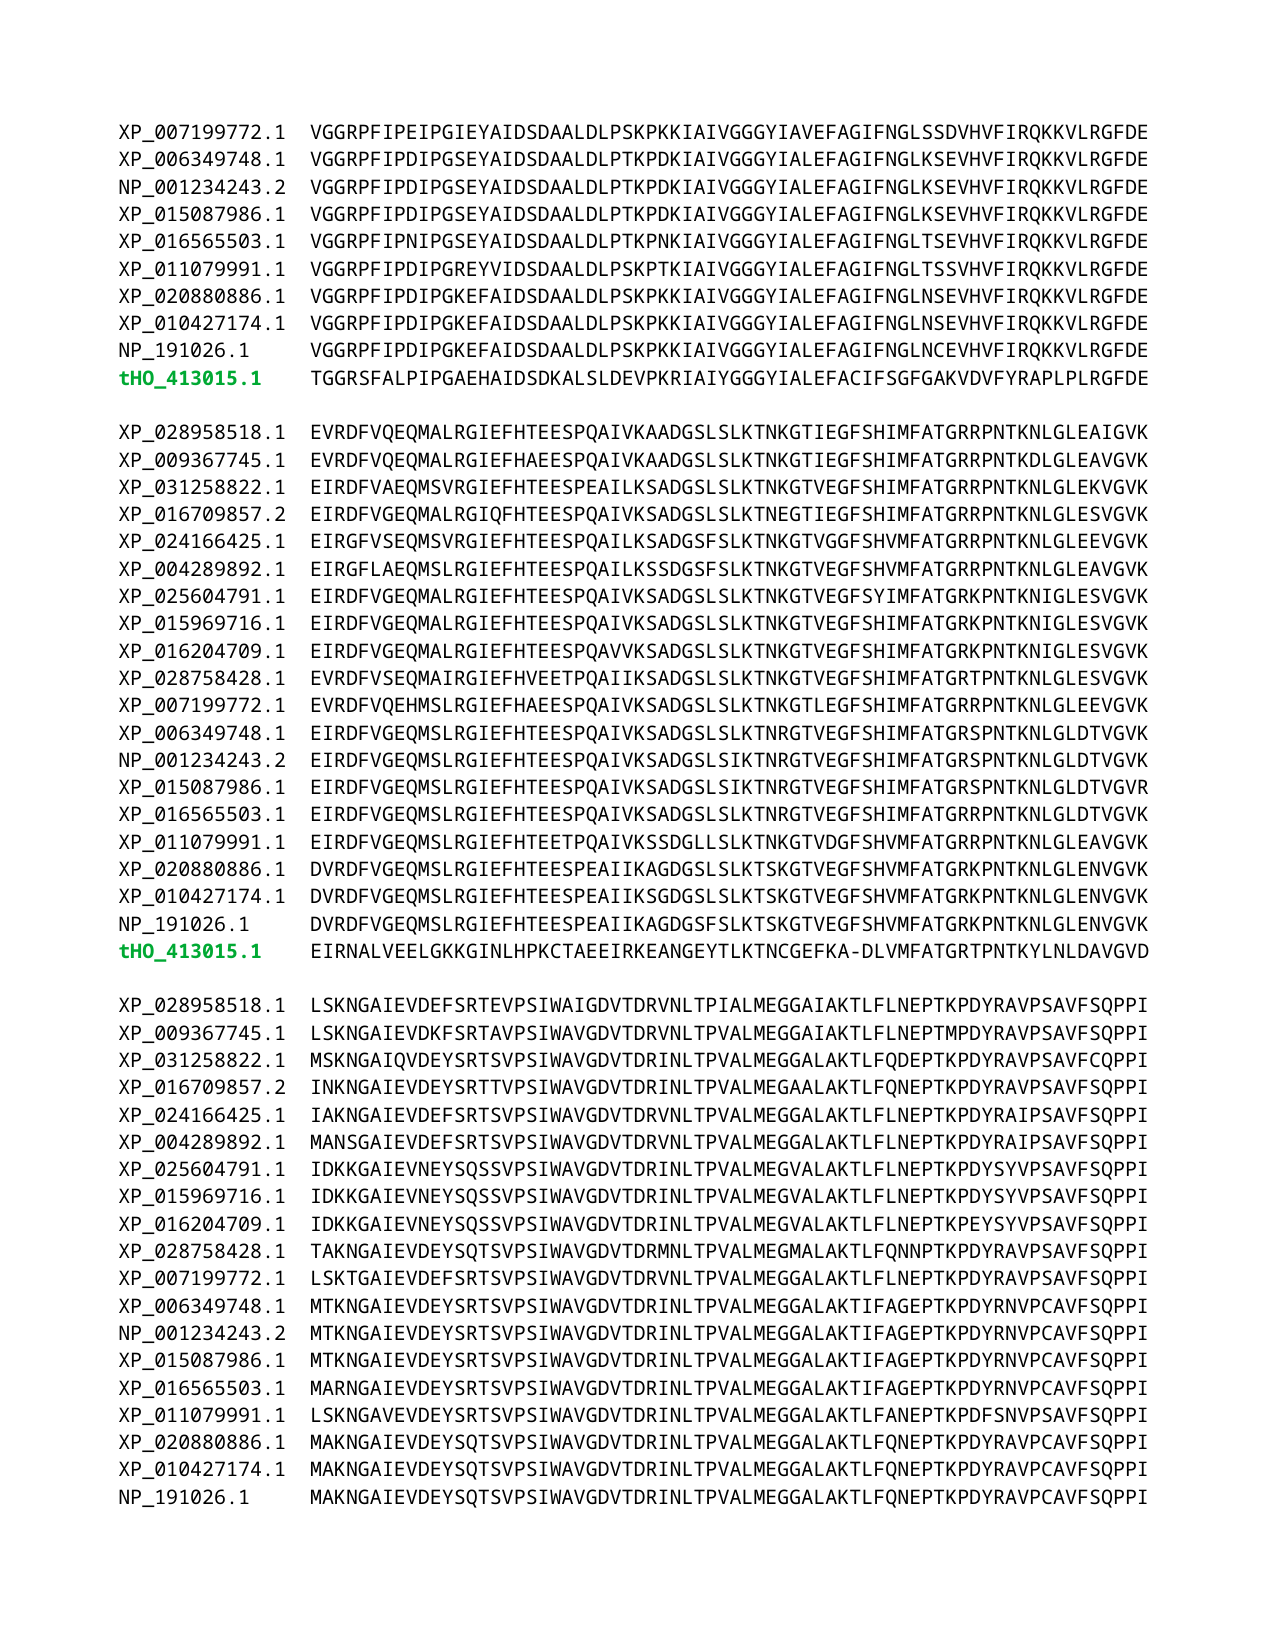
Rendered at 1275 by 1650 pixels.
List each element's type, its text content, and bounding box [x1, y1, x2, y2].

text XP_025604791.1 EIRDFVGEQMALRGIEFHTEESPQAIVKSADGSLSLKTNKGTVEGFSYIMFATGRKPNTKNIGLESVGVK [118, 582, 1157, 609]
text XP_009367745.1 LSKNGAIEVDKFSRTAVPSIWAVGDVTDRVNLTPVALMEGGAIAKTLFLNEPTMPDYRAVPSAVFSQPPI [118, 1019, 1157, 1046]
text XP_020880886.1 MAKNGAIEVDEYSQTSVPSIWAVGDVTDRINLTPVALMEGGALAKTLFQNEPTKPDYRAVPCAVFSQPPI [118, 1428, 1157, 1455]
text XP_016565503.1 MARNGAIEVDEYSRTSVPSIWAVGDVTDRINLTPVALMEGGALAKTIFAGEPTKPDYRNVPCAVFSQPPI [118, 1373, 1157, 1401]
text XP_020880886.1 VGGRPFIPDIPGKEFAIDSDAALDLPSKPKKIAIVGGGYIALEFAGIFNGLNSEVHVFIRQKKVLRGFDE [118, 282, 1157, 309]
text XP_010427174.1 DVRDFVGEQMSLRGIEFHTEESPEAIIKSGDGSLSLKTSKGTVEGFSHVMFATGRKPNTKNLGLENVGVK [118, 882, 1157, 909]
text XP_007199772.1 LSKTGAIEVDEFSRTSVPSIWAVGDVTDRVNLTPVALMEGGALAKTLFLNEPTKPDYRAVPSAVFSQPPI [118, 1264, 1157, 1292]
text XP_028958518.1 EVRDFVQEQMALRGIEFHTEESPQAIVKAADGSLSLKTNKGTIEGFSHIMFATGRRPNTKNLGLEAIGVK [118, 418, 1157, 446]
text NP_191026.1 VGGRPFIPDIPGKEFAIDSDAALDLPSKPKKIAIVGGGYIALEFAGIFNGLNCEVHVFIRQKKVLRGFDE [118, 336, 1157, 364]
text XP_006349748.1 EIRDFVGEQMSLRGIEFHTEESPQAIVKSADGSLSLKTNRGTVEGFSHIMFATGRSPNTKNLGLDTVGVK [118, 718, 1157, 746]
text XP_004289892.1 EIRGFLAEQMSLRGIEFHTEESPQAILKSSDGSFSLKTNKGTVEGFSHVMFATGRRPNTKNLGLEAVGVK [118, 555, 1157, 582]
text NP_001234243.2 EIRDFVGEQMSLRGIEFHTEESPQAIVKSADGSLSIKTNRGTVEGFSHIMFATGRSPNTKNLGLDTVGVK [118, 746, 1157, 773]
text XP_015969716.1 EIRDFVGEQMALRGIEFHTEESPQAIVKSADGSLSLKTNKGTVEGFSHIMFATGRKPNTKNIGLESVGVK [118, 609, 1157, 637]
text XP_028758428.1 EVRDFVSEQMAIRGIEFHVEETPQAIIKSADGSLSLKTNKGTVEGFSHIMFATGRTPNTKNLGLESVGVK [118, 664, 1157, 691]
text XP_016204709.1 IDKKGAIEVNEYSQSSVPSIWAVGDVTDRINLTPVALMEGVALAKTLFLNEPTKPEYSYVPSAVFSQPPI [118, 1210, 1157, 1237]
text XP_015087986.1 MTKNGAIEVDEYSRTSVPSIWAVGDVTDRINLTPVALMEGGALAKTIFAGEPTKPDYRNVPCAVFSQPPI [118, 1346, 1157, 1373]
text tHO_413015.1 EIRNALVEELGKKGINLHPKCTAEEIRKEANGEYTLKTNCGEFKA-DLVMFATGRTPNTKYLNLDAVGVD [118, 937, 1157, 964]
text XP_011079991.1 EIRDFVGEQMSLRGIEFHTEETPQAIVKSSDGLLSLKTNKGTVDGFSHVMFATGRRPNTKNLGLEAVGVK [118, 828, 1157, 855]
text XP_006349748.1 VGGRPFIPDIPGSEYAIDSDAALDLPTKPDKIAIVGGGYIALEFAGIFNGLKSEVHVFIRQKKVLRGFDE [118, 145, 1157, 173]
text NP_001234243.2 VGGRPFIPDIPGSEYAIDSDAALDLPTKPDKIAIVGGGYIALEFAGIFNGLKSEVHVFIRQKKVLRGFDE [118, 173, 1157, 200]
text XP_004289892.1 MANSGAIEVDEFSRTSVPSIWAVGDVTDRVNLTPVALMEGGALAKTLFLNEPTKPDYRAIPSAVFSQPPI [118, 1128, 1157, 1155]
text XP_020880886.1 DVRDFVGEQMSLRGIEFHTEESPEAIIKAGDGSLSLKTSKGTVEGFSHVMFATGRKPNTKNLGLENVGVK [118, 855, 1157, 882]
text XP_016709857.2 INKNGAIEVDEYSRTTVPSIWAVGDVTDRINLTPVALMEGAALAKTLFQNEPTKPDYRAVPSAVFSQPPI [118, 1073, 1157, 1101]
text XP_007199772.1 EVRDFVQEHMSLRGIEFHAEESPQAIVKSADGSLSLKTNKGTLEGFSHIMFATGRRPNTKNLGLEEVGVK [118, 691, 1157, 718]
text XP_010427174.1 MAKNGAIEVDEYSQTSVPSIWAVGDVTDRINLTPVALMEGGALAKTLFQNEPTKPDYRAVPCAVFSQPPI [118, 1455, 1157, 1483]
text XP_007199772.1 VGGRPFIPEIPGIEYAIDSDAALDLPSKPKKIAIVGGGYIAVEFAGIFNGLSSDVHVFIRQKKVLRGFDE [118, 118, 1157, 145]
text XP_024166425.1 IAKNGAIEVDEFSRTSVPSIWAVGDVTDRVNLTPVALMEGGALAKTLFLNEPTKPDYRAIPSAVFSQPPI [118, 1101, 1157, 1128]
text XP_028758428.1 TAKNGAIEVDEYSQTSVPSIWAVGDVTDRMNLTPVALMEGMALAKTLFQNNPTKPDYRAVPSAVFSQPPI [118, 1237, 1157, 1264]
text XP_015087986.1 EIRDFVGEQMSLRGIEFHTEESPQAIVKSADGSLSIKTNRGTVEGFSHIMFATGRSPNTKNLGLDTVGVR [118, 773, 1157, 800]
text XP_011079991.1 LSKNGAVEVDEYSRTSVPSIWAVGDVTDRINLTPVALMEGGALAKTLFANEPTKPDFSNVPSAVFSQPPI [118, 1401, 1157, 1428]
text XP_016709857.2 EIRDFVGEQMALRGIQFHTEESPQAIVKSADGSLSLKTNEGTIEGFSHIMFATGRRPNTKNLGLESVGVK [118, 500, 1157, 527]
text XP_024166425.1 EIRGFVSEQMSVRGIEFHTEESPQAILKSADGSFSLKTNKGTVGGFSHVMFATGRRPNTKNLGLEEVGVK [118, 527, 1157, 555]
text XP_028958518.1 LSKNGAIEVDEFSRTEVPSIWAIGDVTDRVNLTPIALMEGGAIAKTLFLNEPTKPDYRAVPSAVFSQPPI [118, 991, 1157, 1019]
text XP_031258822.1 EIRDFVAEQMSVRGIEFHTEESPEAILKSADGSLSLKTNKGTVEGFSHIMFATGRRPNTKNLGLEKVGVK [118, 473, 1157, 500]
text XP_006349748.1 MTKNGAIEVDEYSRTSVPSIWAVGDVTDRINLTPVALMEGGALAKTIFAGEPTKPDYRNVPCAVFSQPPI [118, 1292, 1157, 1319]
text XP_016565503.1 VGGRPFIPNIPGSEYAIDSDAALDLPTKPNKIAIVGGGYIALEFAGIFNGLTSEVHVFIRQKKVLRGFDE [118, 227, 1157, 254]
text XP_015969716.1 IDKKGAIEVNEYSQSSVPSIWAVGDVTDRINLTPVALMEGVALAKTLFLNEPTKPDYSYVPSAVFSQPPI [118, 1182, 1157, 1210]
text XP_025604791.1 IDKKGAIEVNEYSQSSVPSIWAVGDVTDRINLTPVALMEGVALAKTLFLNEPTKPDYSYVPSAVFSQPPI [118, 1155, 1157, 1182]
text XP_011079991.1 VGGRPFIPDIPGREYVIDSDAALDLPSKPTKIAIVGGGYIALEFAGIFNGLTSSVHVFIRQKKVLRGFDE [118, 254, 1157, 282]
text tHO_413015.1 TGGRSFALPIPGAEHAIDSDKALSLDEVPKRIAIYGGGYIALEFACIFSGFGAKVDVFYRAPLPLRGFDE [118, 364, 1157, 391]
text XP_016565503.1 EIRDFVGEQMSLRGIEFHTEESPQAIVKSADGSLSLKTNRGTVEGFSHIMFATGRRPNTKNLGLDTVGVK [118, 800, 1157, 828]
text XP_009367745.1 EVRDFVQEQMALRGIEFHAEESPQAIVKAADGSLSLKTNKGTIEGFSHIMFATGRRPNTKDLGLEAVGVK [118, 446, 1157, 473]
text XP_010427174.1 VGGRPFIPDIPGKEFAIDSDAALDLPSKPKKIAIVGGGYIALEFAGIFNGLNSEVHVFIRQKKVLRGFDE [118, 309, 1157, 336]
text NP_191026.1 MAKNGAIEVDEYSQTSVPSIWAVGDVTDRINLTPVALMEGGALAKTLFQNEPTKPDYRAVPCAVFSQPPI [118, 1483, 1157, 1510]
text XP_031258822.1 MSKNGAIQVDEYSRTSVPSIWAVGDVTDRINLTPVALMEGGALAKTLFQDEPTKPDYRAVPSAVFCQPPI [118, 1046, 1157, 1073]
text XP_015087986.1 VGGRPFIPDIPGSEYAIDSDAALDLPTKPDKIAIVGGGYIALEFAGIFNGLKSEVHVFIRQKKVLRGFDE [118, 200, 1157, 227]
text XP_016204709.1 EIRDFVGEQMALRGIEFHTEESPQAVVKSADGSLSLKTNKGTVEGFSHIMFATGRKPNTKNIGLESVGVK [118, 637, 1157, 664]
text NP_001234243.2 MTKNGAIEVDEYSRTSVPSIWAVGDVTDRINLTPVALMEGGALAKTIFAGEPTKPDYRNVPCAVFSQPPI [118, 1319, 1157, 1346]
text NP_191026.1 DVRDFVGEQMSLRGIEFHTEESPEAIIKAGDGSFSLKTSKGTVEGFSHVMFATGRKPNTKNLGLENVGVK [118, 909, 1157, 937]
